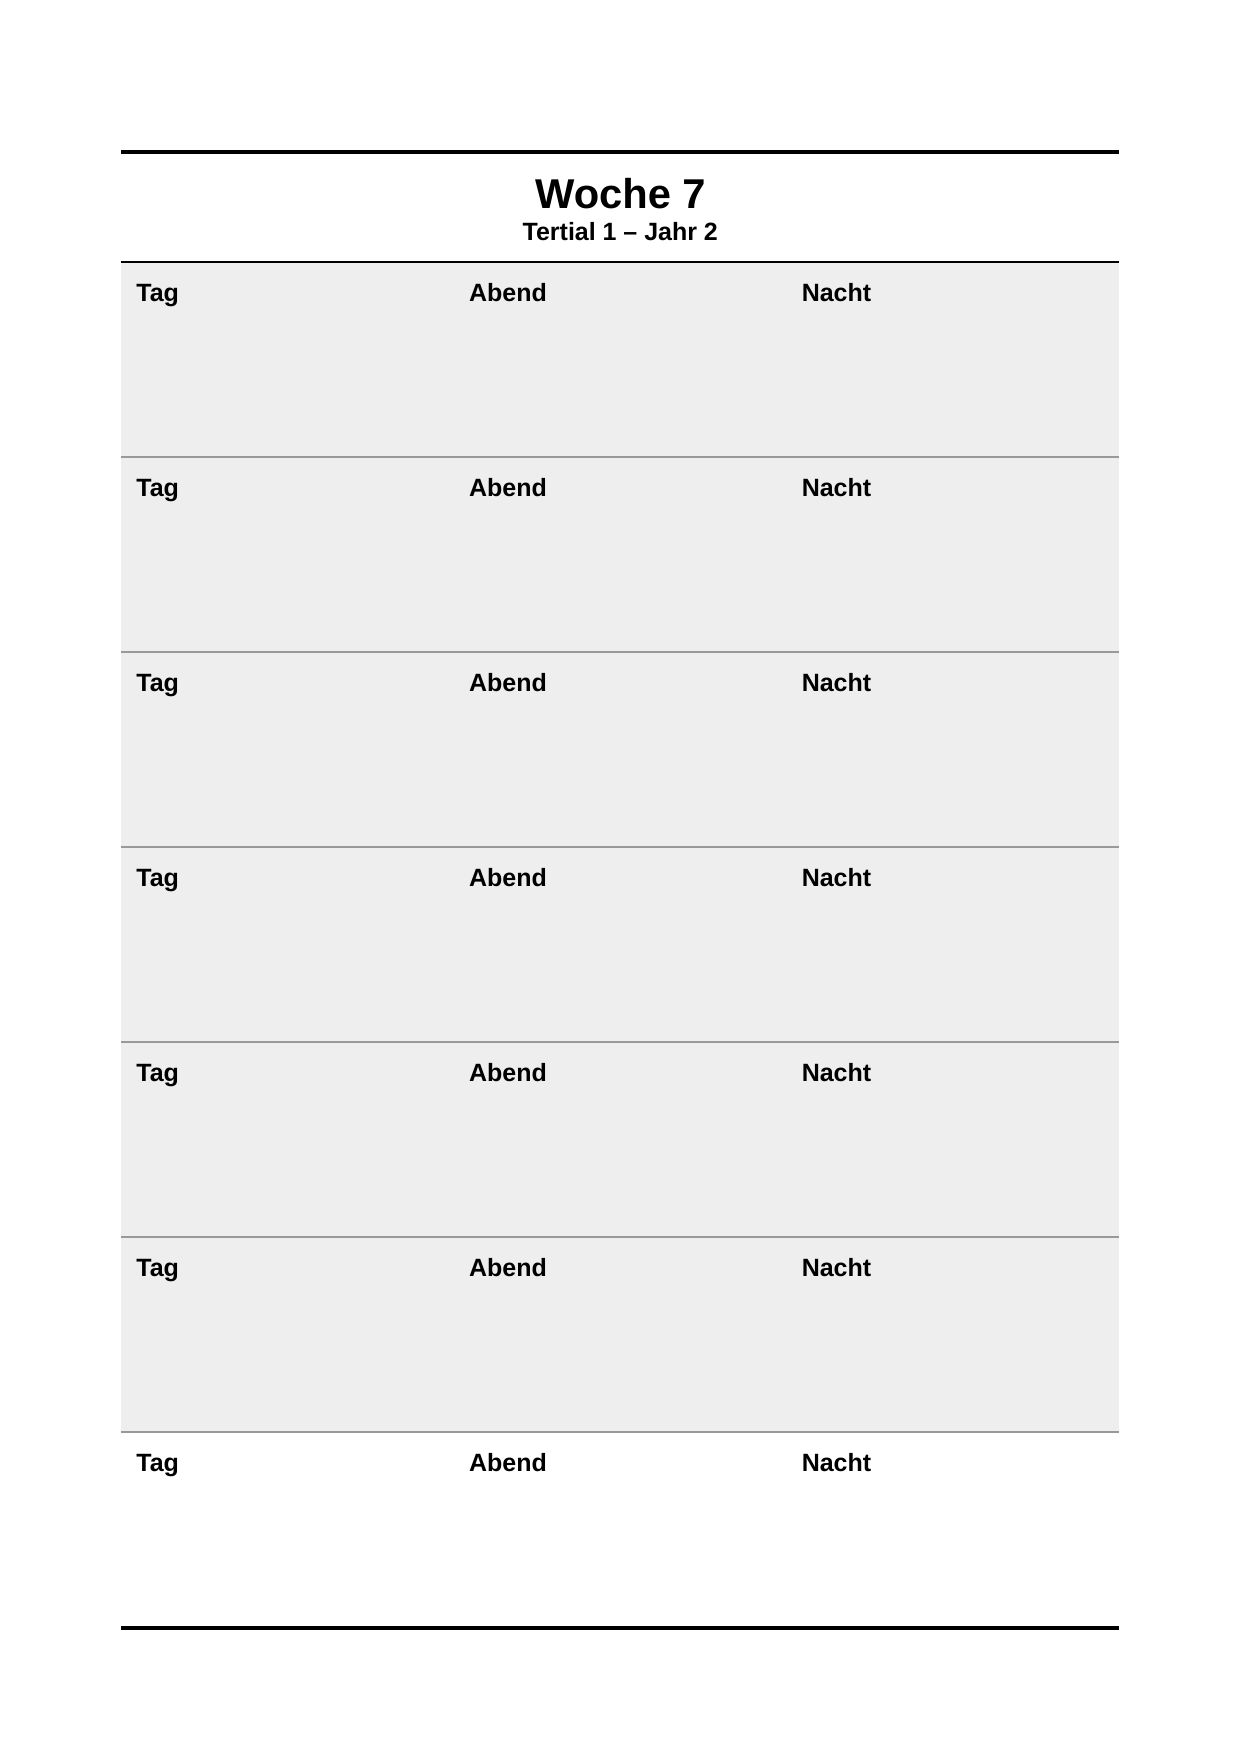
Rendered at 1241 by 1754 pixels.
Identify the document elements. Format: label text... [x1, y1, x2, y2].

table_header Woche 7 Tertial 1 – Jahr 2 [121, 154, 1119, 261]
table_cell Nacht [787, 263, 1119, 456]
table_cell Abend [454, 1238, 787, 1431]
table_cell Abend [454, 263, 787, 456]
table_cell Nacht [787, 653, 1119, 846]
table_cell Nacht [787, 1238, 1119, 1431]
table_cell Tag [121, 1433, 454, 1626]
table_cell Tag [121, 1238, 454, 1431]
table_cell Tag [121, 653, 454, 846]
table_cell Abend [454, 848, 787, 1041]
table_cell Nacht [787, 1433, 1119, 1626]
table_cell Abend [454, 1433, 787, 1626]
table_cell Nacht [787, 458, 1119, 651]
table_cell Nacht [787, 848, 1119, 1041]
table_cell Nacht [787, 1043, 1119, 1236]
table_cell Abend [454, 1043, 787, 1236]
table_cell Abend [454, 458, 787, 651]
table_cell Tag [121, 263, 454, 456]
table_cell Tag [121, 1043, 454, 1236]
table_cell Abend [454, 653, 787, 846]
table_cell Tag [121, 848, 454, 1041]
table_cell Tag [121, 458, 454, 651]
